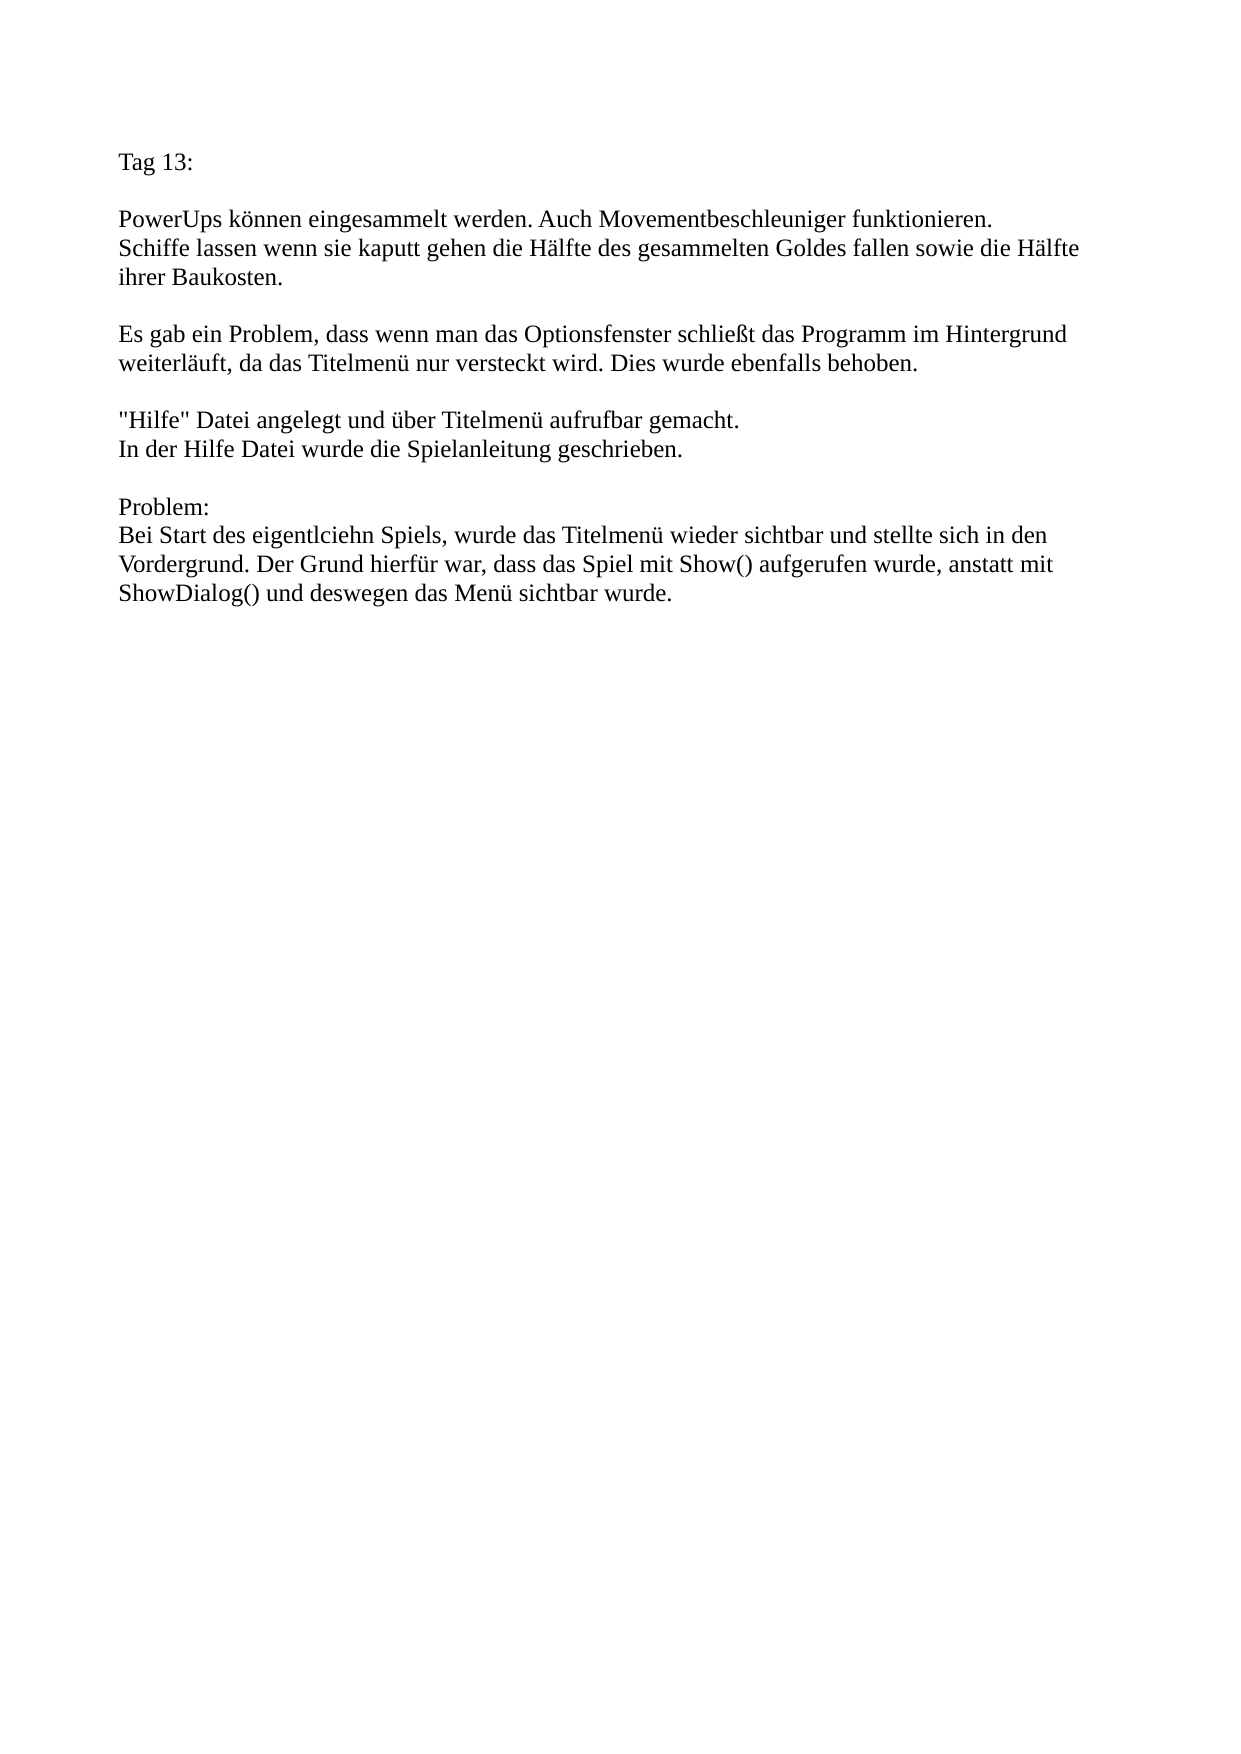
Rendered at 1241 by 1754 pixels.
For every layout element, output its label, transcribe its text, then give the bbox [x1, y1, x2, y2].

text Tag 13: [118, 147, 1122, 176]
text PowerUps können eingesammelt werden. Auch Movementbeschleuniger funktionieren. [118, 204, 1122, 233]
text In der Hilfe Datei wurde die Spielanleitung geschrieben. Problem: [118, 434, 1122, 521]
text Schiffe lassen wenn sie kaputt gehen die Hälfte des gesammelten Goldes fallen sowie die Hälfte ihrer Baukosten. [118, 233, 1122, 291]
text Es gab ein Problem, dass wenn man das Optionsfenster schließt das Programm im Hintergrund weiterläuft, da das Titelmenü nur versteckt wird. Dies wurde ebenfalls behoben. [118, 319, 1122, 377]
text Bei Start des eigentlciehn Spiels, wurde das Titelmenü wieder sichtbar und stellte sich in den Vordergrund. Der Grund hierfür war, dass das Spiel mit Show() aufgerufen wurde, anstatt mit ShowDialog() und deswegen das Menü sichtbar wurde. [118, 521, 1122, 607]
text "Hilfe" Datei angelegt und über Titelmenü aufrufbar gemacht. [118, 406, 1122, 434]
